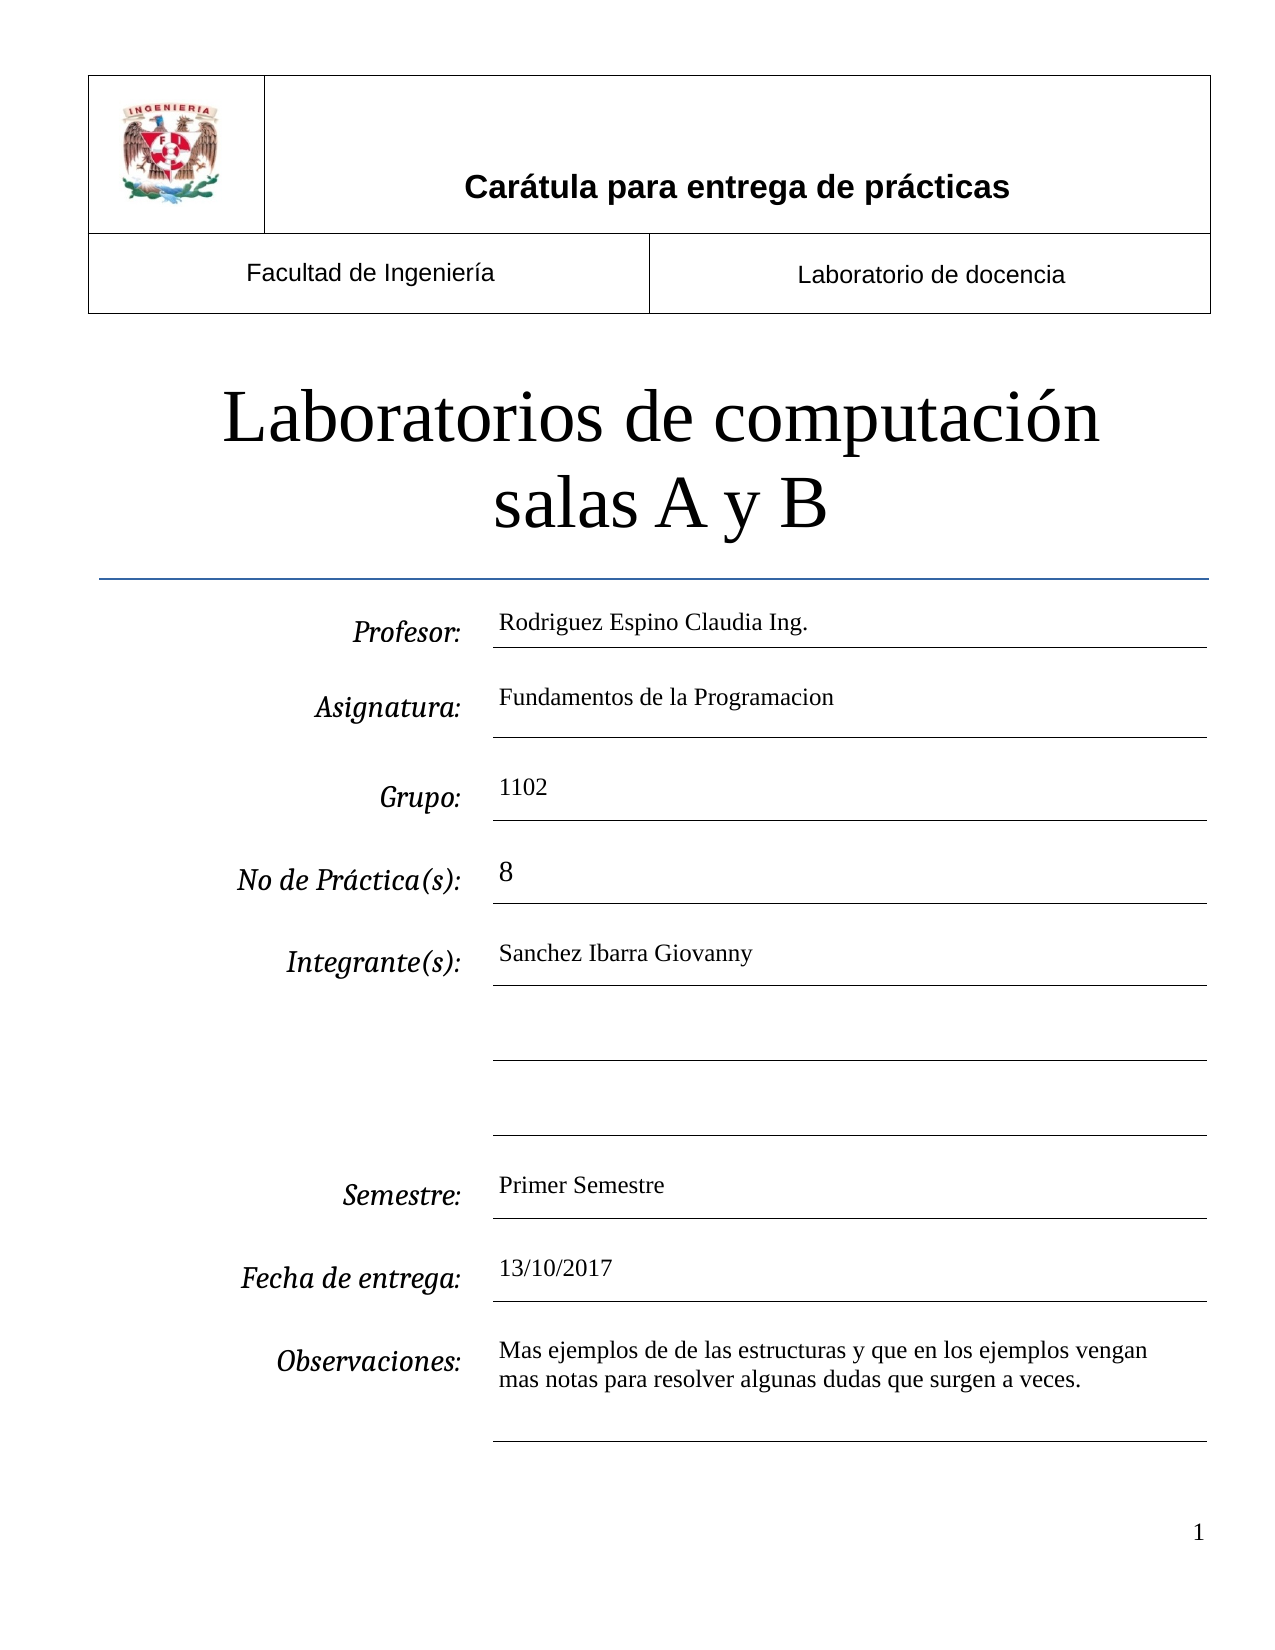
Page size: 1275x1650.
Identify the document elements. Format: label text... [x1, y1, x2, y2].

table_cell Fecha de entrega: [118, 1218, 493, 1301]
table_cell Integrante(s): [118, 903, 493, 985]
table_header Profesor: [118, 580, 493, 647]
table_header Rodriguez Espino Claudia Ing. [493, 580, 1207, 647]
table_cell Facultad de Ingeniería [89, 234, 649, 312]
table_cell [118, 1060, 493, 1135]
table_cell Primer Semestre [493, 1136, 1207, 1218]
table_cell [493, 986, 1207, 1060]
table_header [118, 572, 493, 578]
table_header [493, 572, 1207, 578]
table_cell Mas ejemplos de de las estructuras y que en los ejemplos vengan mas notas para resolver algunas dudas que surgen a veces. [493, 1302, 1207, 1441]
table_cell 13/10/2017 [493, 1219, 1207, 1301]
table_cell Semestre: [118, 1135, 493, 1218]
table_cell Sanchez Ibarra Giovanny [493, 904, 1207, 985]
table_cell [493, 1061, 1207, 1135]
table_cell Asignatura: [118, 647, 493, 737]
text Laboratorios de computación [118, 371, 1205, 457]
table_cell Laboratorio de docencia [650, 234, 1210, 312]
table_header Carátula para entrega de prácticas [265, 76, 1210, 233]
table_cell 8 [493, 821, 1207, 903]
text salas A y B [118, 457, 1205, 543]
table_cell Fundamentos de la Programacion [493, 648, 1207, 737]
table_cell Observaciones: [118, 1301, 493, 1441]
table_cell No de Práctica(s): [118, 820, 493, 903]
table_cell 1102 [493, 738, 1207, 819]
table_cell [118, 985, 493, 1060]
table_cell Grupo: [118, 737, 493, 819]
table_header [89, 76, 264, 233]
